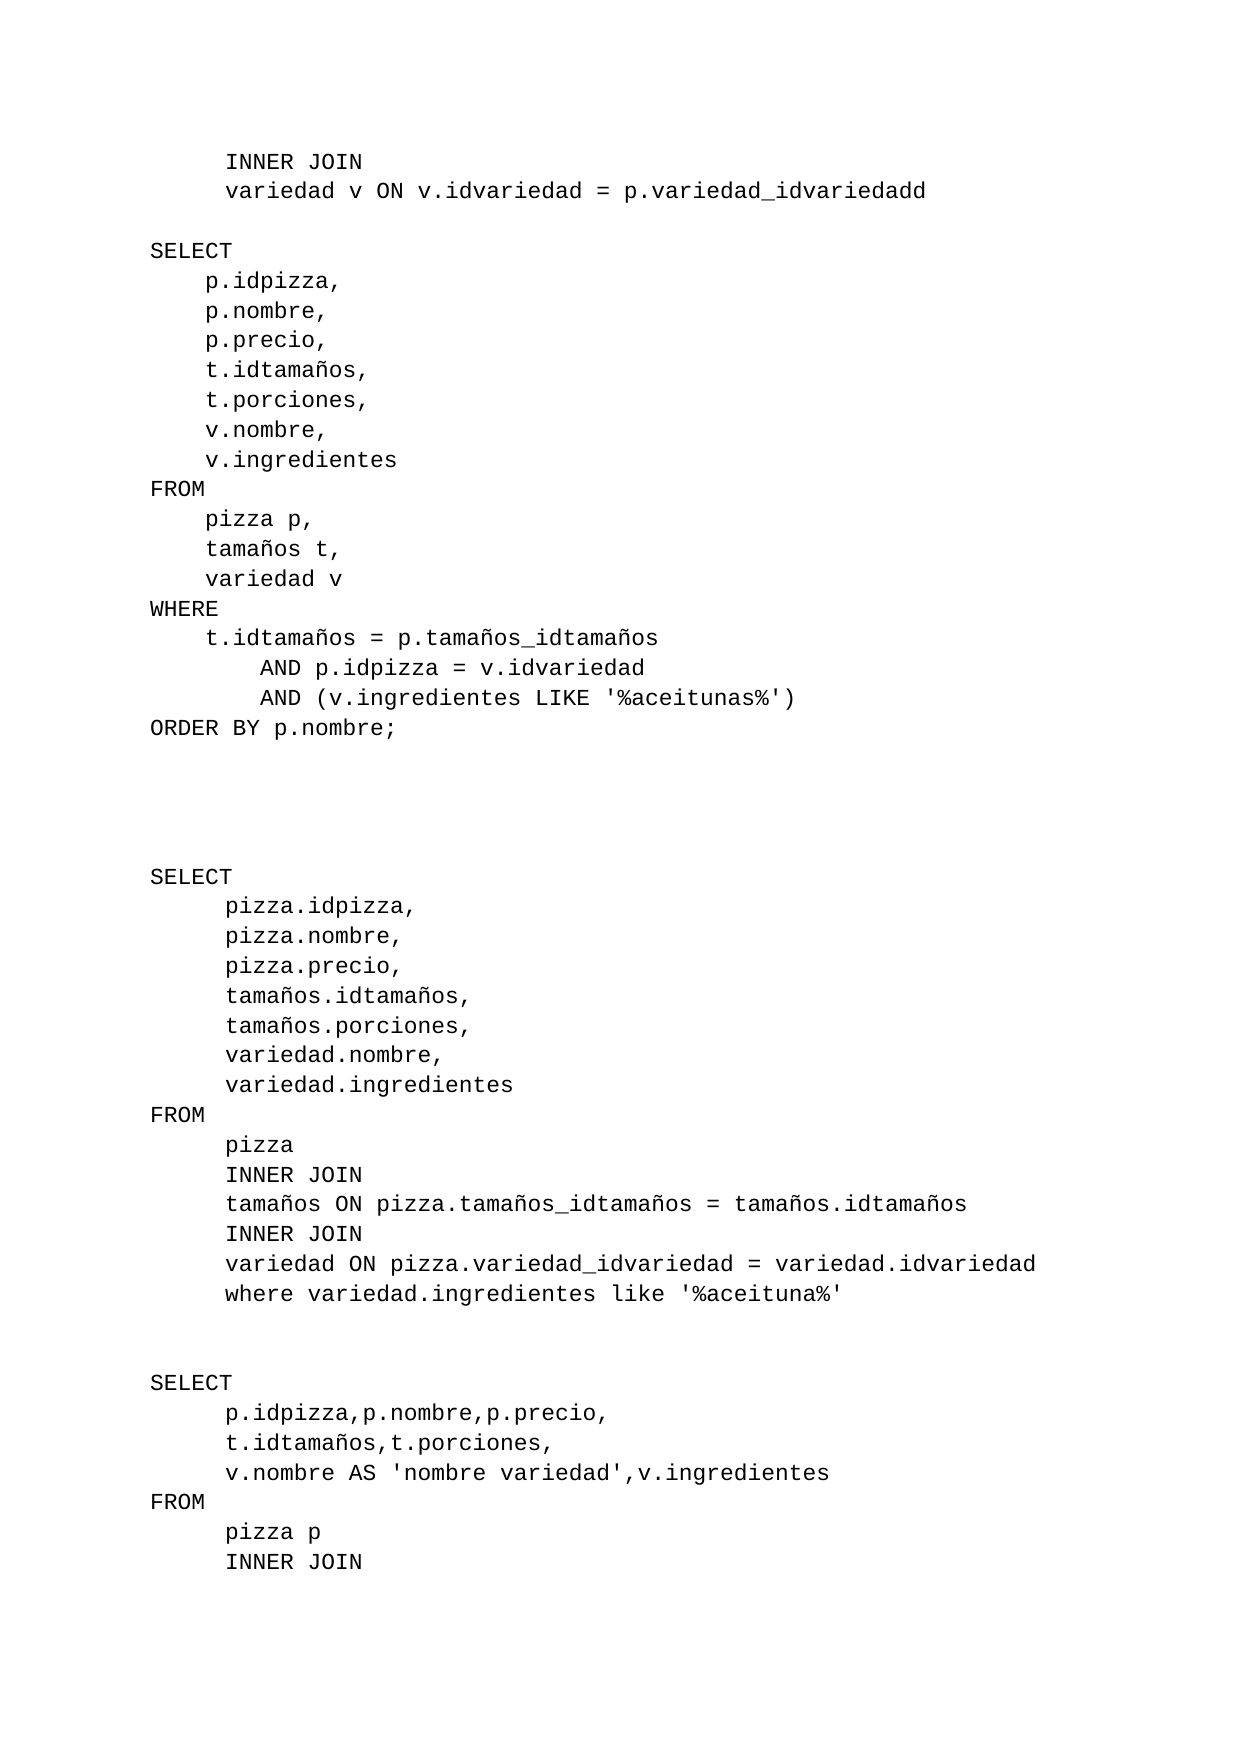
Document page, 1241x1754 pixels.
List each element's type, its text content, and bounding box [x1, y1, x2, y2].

text v.nombre, [150, 418, 1090, 444]
text pizza.precio, [150, 954, 1090, 980]
text AND (v.ingredientes LIKE '%aceitunas%') [150, 686, 1090, 712]
text variedad.ingredientes [150, 1073, 1090, 1099]
text p.precio, [150, 329, 1090, 355]
text INNER JOIN [150, 1222, 1090, 1248]
text INNER JOIN [150, 150, 1090, 176]
text p.nombre, [150, 299, 1090, 325]
text INNER JOIN [150, 1163, 1090, 1189]
text tamaños.porciones, [150, 1014, 1090, 1040]
text SELECT [150, 865, 1090, 891]
text pizza.nombre, [150, 924, 1090, 951]
text p.idpizza,p.nombre,p.precio, [150, 1401, 1090, 1427]
text FROM [150, 1103, 1090, 1129]
text variedad.nombre, [150, 1044, 1090, 1070]
text tamaños t, [150, 537, 1090, 563]
text tamaños ON pizza.tamaños_idtamaños = tamaños.idtamaños [150, 1193, 1090, 1219]
text t.idtamaños,t.porciones, [150, 1431, 1090, 1457]
text v.nombre AS 'nombre variedad',v.ingredientes [150, 1461, 1090, 1487]
text variedad ON pizza.variedad_idvariedad = variedad.idvariedad [150, 1252, 1090, 1278]
text pizza [150, 1133, 1090, 1159]
text INNER JOIN [150, 1550, 1090, 1576]
text AND p.idpizza = v.idvariedad [150, 656, 1090, 682]
text p.idpizza, [150, 269, 1090, 295]
text pizza p, [150, 507, 1090, 533]
text where variedad.ingredientes like '%aceituna%' [150, 1282, 1090, 1308]
text t.idtamaños, [150, 358, 1090, 384]
text variedad v ON v.idvariedad = p.variedad_idvariedadd [150, 180, 1090, 206]
text FROM [150, 478, 1090, 504]
text tamaños.idtamaños, [150, 984, 1090, 1010]
text variedad v [150, 567, 1090, 593]
text WHERE [150, 597, 1090, 623]
text ORDER BY p.nombre; [150, 716, 1090, 742]
text FROM [150, 1491, 1090, 1517]
text SELECT [150, 1371, 1090, 1397]
text t.porciones, [150, 388, 1090, 414]
text t.idtamaños = p.tamaños_idtamaños [150, 627, 1090, 653]
text pizza p [150, 1520, 1090, 1546]
text v.ingredientes [150, 448, 1090, 474]
text pizza.idpizza, [150, 895, 1090, 921]
text SELECT [150, 239, 1090, 265]
